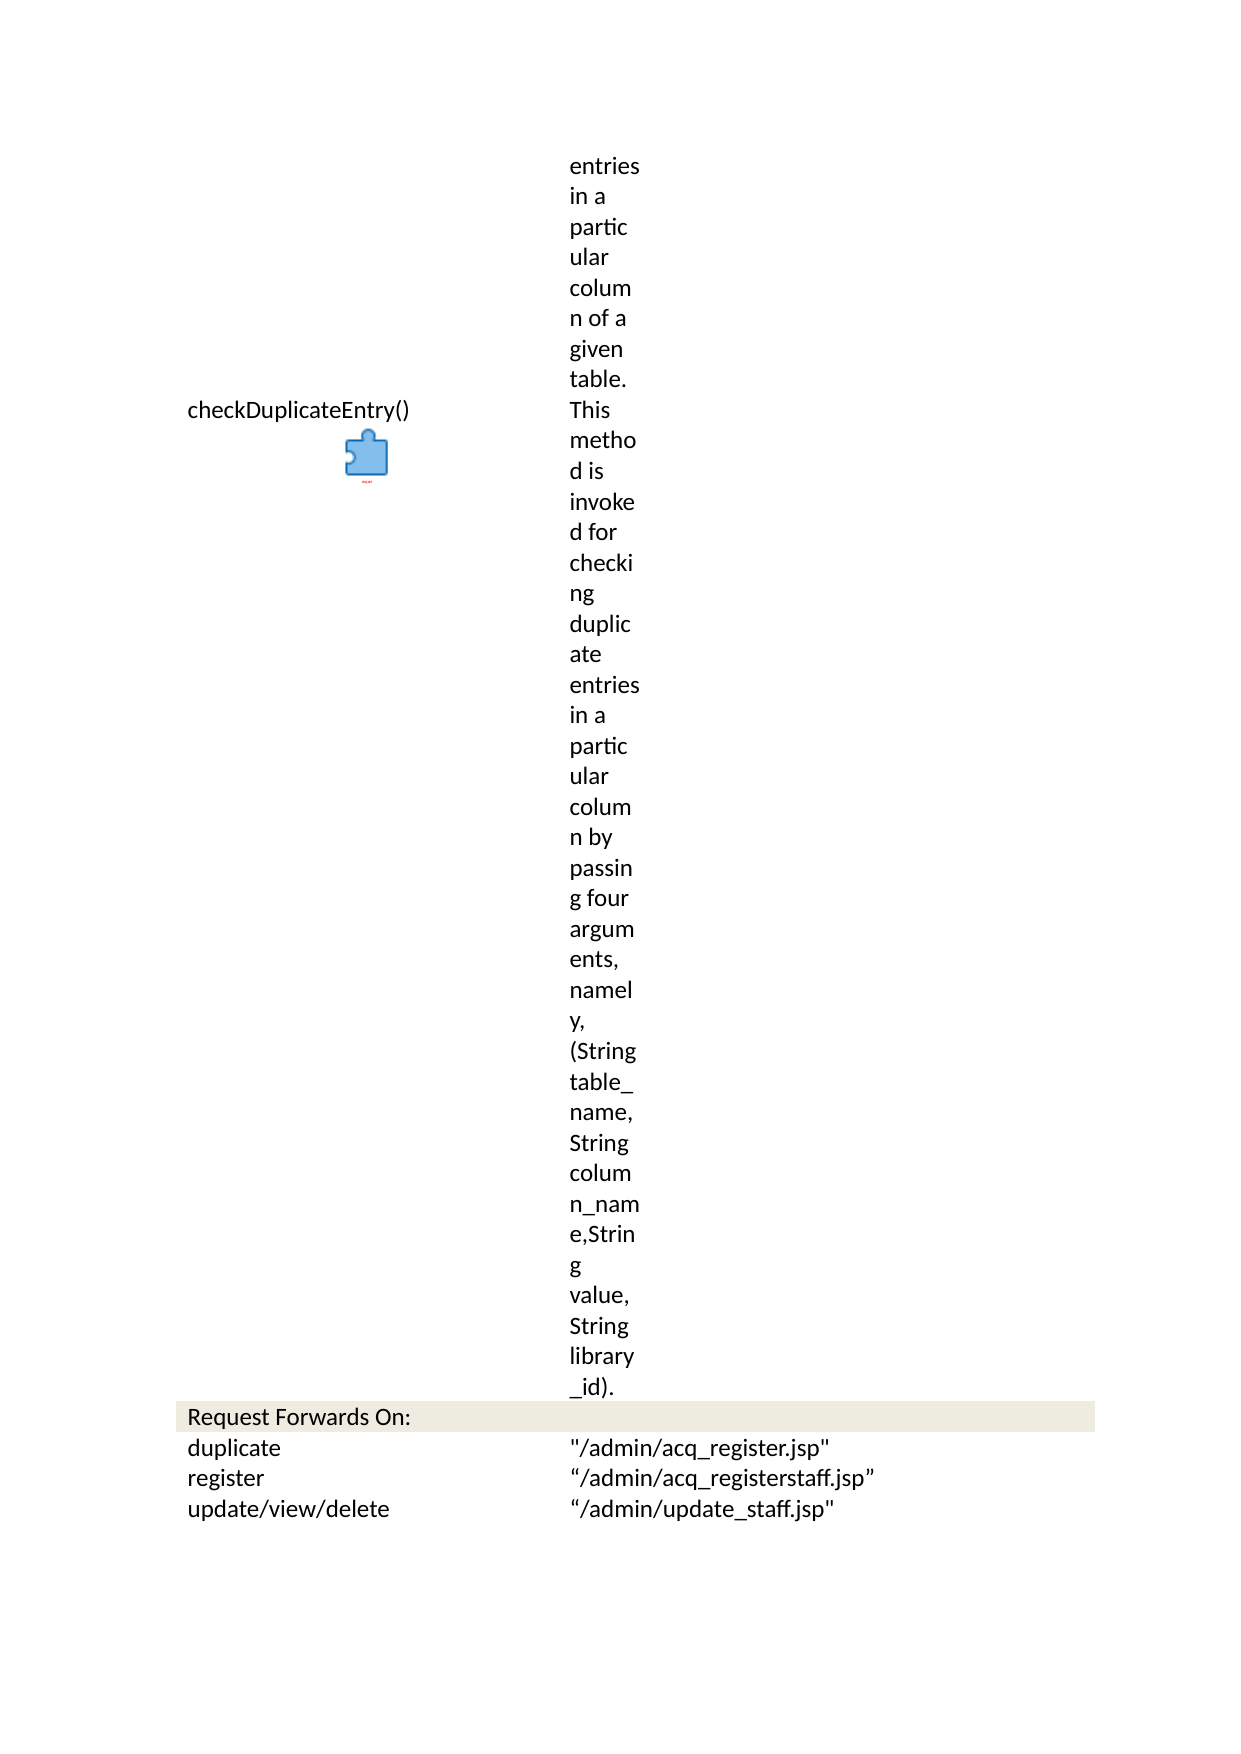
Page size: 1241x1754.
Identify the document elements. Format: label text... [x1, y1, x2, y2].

table_cell register [176, 1463, 558, 1493]
table_cell [558, 1524, 1095, 1554]
table_cell duplicate [176, 1432, 558, 1462]
table_cell "/admin/acq_register.jsp" [558, 1432, 1095, 1462]
table_cell entries in a particular column of a given table. [558, 150, 652, 394]
table_cell This method is invoked for checking duplicate entries in a particular column by passing four arguments, namely, (String table_name,String column_name,String value,String library_id). [558, 394, 652, 1401]
table_cell [176, 1524, 558, 1554]
table_cell Request Forwards On: [176, 1401, 1095, 1432]
table_cell “/admin/acq_registerstaff.jsp” [558, 1463, 1095, 1493]
table_cell “/admin/update_staff.jsp" [558, 1493, 1095, 1523]
table_cell checkDuplicateEntry() [176, 394, 558, 1401]
table_cell [176, 150, 558, 394]
table_cell update/view/delete [176, 1493, 558, 1523]
